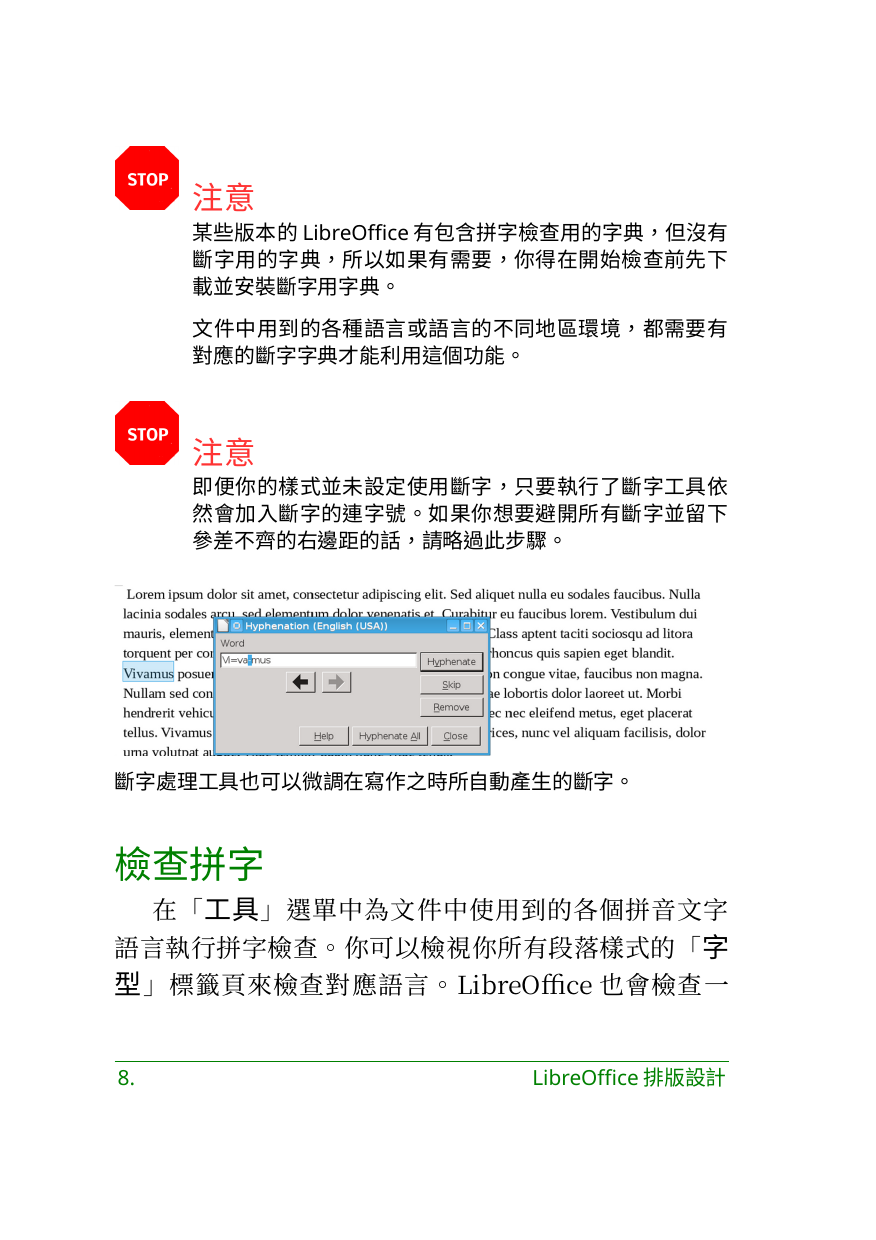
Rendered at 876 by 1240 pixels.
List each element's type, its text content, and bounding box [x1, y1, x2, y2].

text 文件中用到的各種語言或語言的不同地區環境，都需要有對應的斷字字典才能利用這個功能。 [193, 315, 729, 369]
picture [114, 585, 708, 756]
text 某些版本的LibreOffice有包含拼字檢查用的字典，但沒有斷字用的字典，所以如果有需要，你得在開始檢查前先下載並安裝斷字用字典。 [193, 218, 729, 299]
table_cell 斷字處理工具也可以微調在寫作之時所自動產生的斷字。 [115, 760, 711, 795]
text 即便你的樣式並未設定使用斷字，只要執行了斷字工具依然會加入斷字的連字號。如果你想要避開所有斷字並留下參差不齊的右邊距的話，請略過此步驟。 [193, 473, 729, 554]
picture [115, 146, 179, 210]
table_header [115, 586, 711, 760]
subtitle 檢查拼字 [114, 835, 729, 890]
picture [115, 401, 179, 465]
list 注意 [114, 146, 729, 218]
text 在「工具」選單中為文件中使用到的各個拼音文字語言執行拼字檢查。你可以檢視你所有段落樣式的「字型」標籤頁來檢查對應語言。LibreOffice也會檢查一 [114, 890, 729, 1002]
list 注意 [114, 401, 729, 473]
